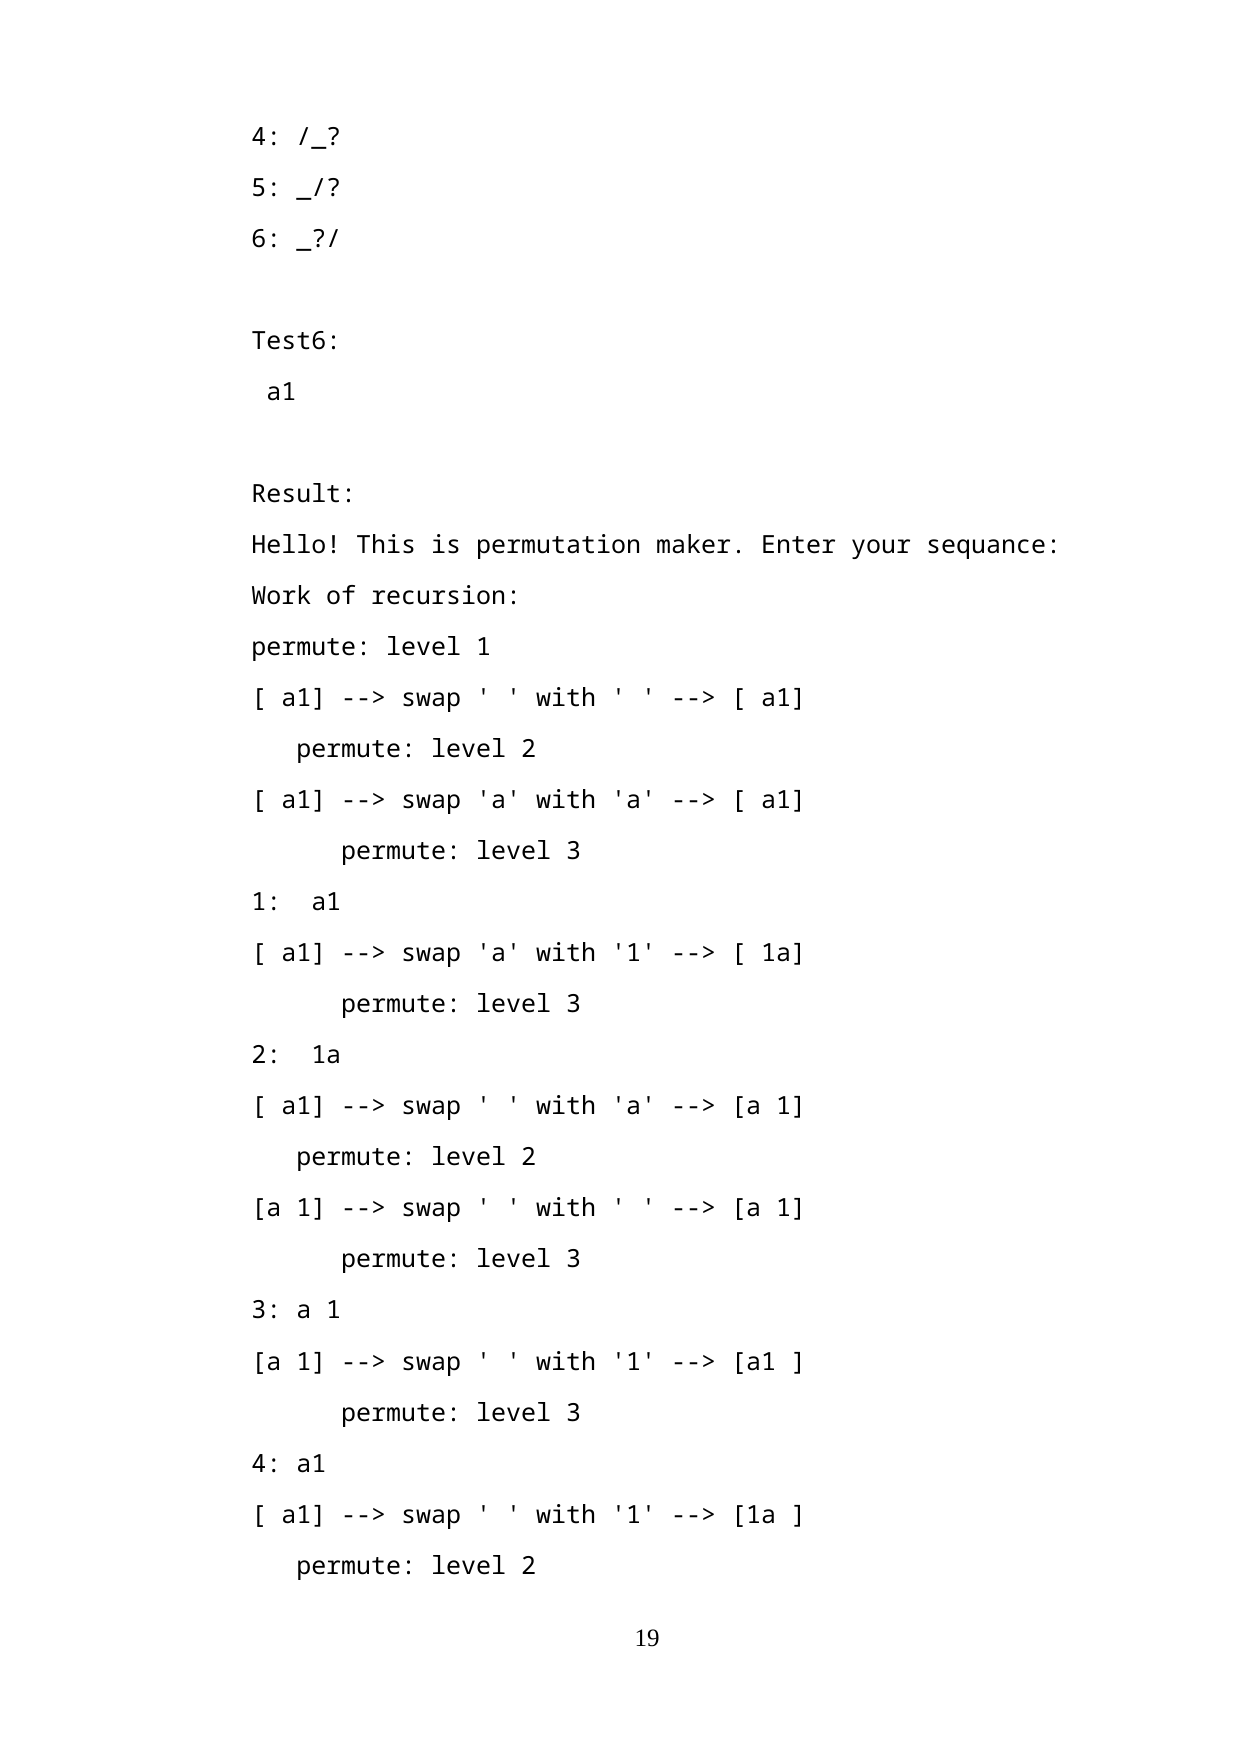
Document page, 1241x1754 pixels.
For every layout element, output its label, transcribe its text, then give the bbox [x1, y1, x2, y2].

text [ a1] --> swap ' ' with ' ' --> [ a1] [177, 679, 1116, 714]
text [a 1] --> swap ' ' with '1' --> [a1 ] [177, 1343, 1116, 1377]
text [a 1] --> swap ' ' with ' ' --> [a 1] [177, 1190, 1116, 1224]
text 3: a 1 [177, 1292, 1116, 1326]
text permute: level 3 [177, 1241, 1116, 1275]
text a1 [177, 373, 1116, 407]
text [ a1] --> swap 'a' with 'a' --> [ a1] [177, 782, 1116, 816]
text 1: a1 [177, 884, 1116, 918]
text Hello! This is permutation maker. Enter your sequance: [177, 526, 1116, 561]
text 5: _/? [177, 169, 1116, 203]
text permute: level 1 [177, 628, 1116, 663]
text 2: 1a [177, 1037, 1116, 1071]
text 6: _?/ [177, 220, 1116, 254]
text Test6: [177, 322, 1116, 356]
text permute: level 2 [177, 1547, 1116, 1581]
text [ a1] --> swap ' ' with '1' --> [1a ] [177, 1496, 1116, 1530]
text 4: a1 [177, 1445, 1116, 1479]
text [ a1] --> swap ' ' with 'a' --> [a 1] [177, 1088, 1116, 1122]
text [ a1] --> swap 'a' with '1' --> [ 1a] [177, 935, 1116, 969]
text permute: level 3 [177, 833, 1116, 867]
text 4: /_? [177, 118, 1116, 152]
text permute: level 3 [177, 1394, 1116, 1428]
text permute: level 3 [177, 986, 1116, 1020]
text Work of recursion: [177, 577, 1116, 612]
text Result: [177, 475, 1116, 509]
text permute: level 2 [177, 731, 1116, 765]
text permute: level 2 [177, 1139, 1116, 1173]
